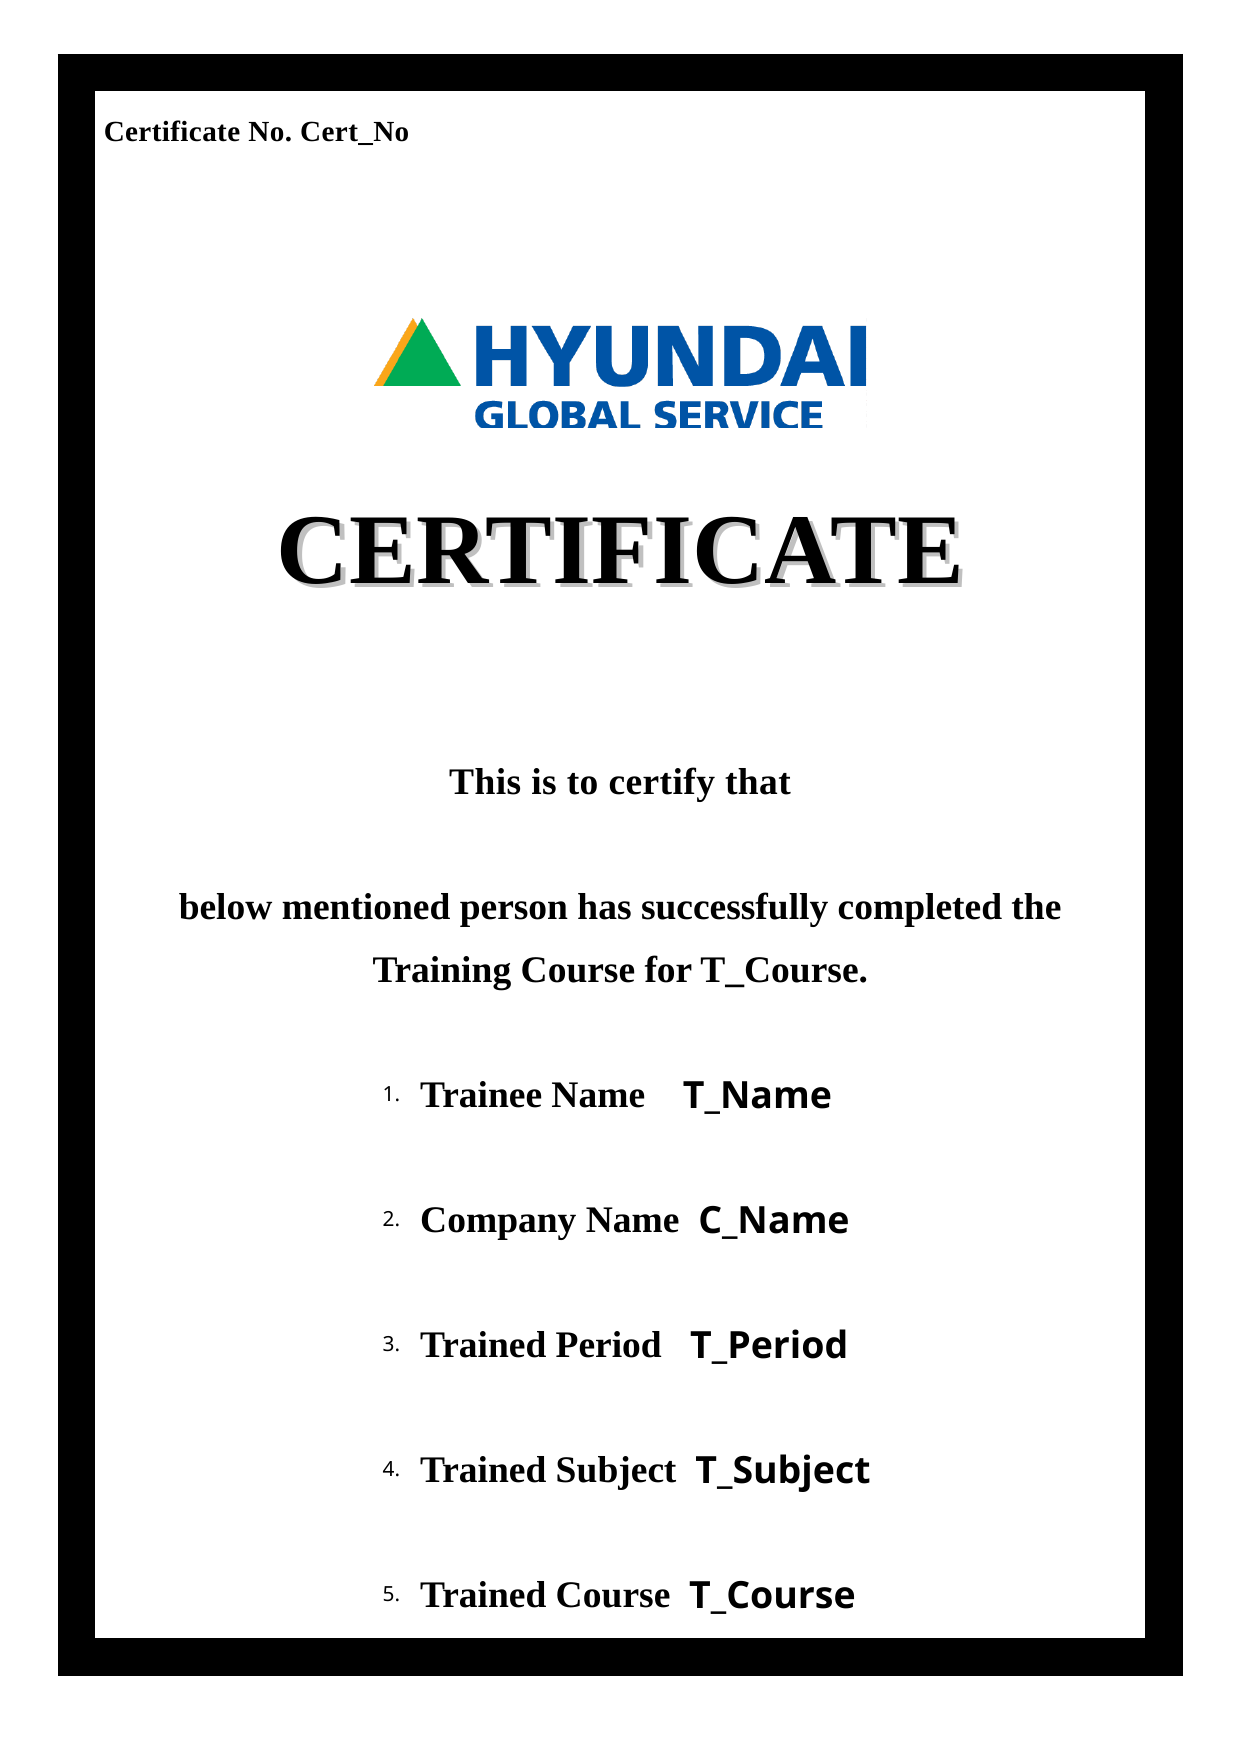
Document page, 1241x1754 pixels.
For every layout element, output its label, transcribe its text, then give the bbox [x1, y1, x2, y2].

text Certificate No. Cert_No [103, 114, 1137, 148]
text below mentioned person has successfully completed the Training Course for T_Course. [166, 864, 1074, 989]
text This is to certify that [166, 739, 1074, 802]
text CERTIFICATE [103, 489, 1137, 604]
list Trained Course T_Course [382, 1552, 1074, 1614]
list Company Name C_Name [382, 1177, 1074, 1239]
list Trained Subject T_Subject [382, 1427, 1074, 1489]
list Trained Period T_Period [382, 1302, 1074, 1364]
list Trainee Name T_Name [382, 1052, 1074, 1114]
